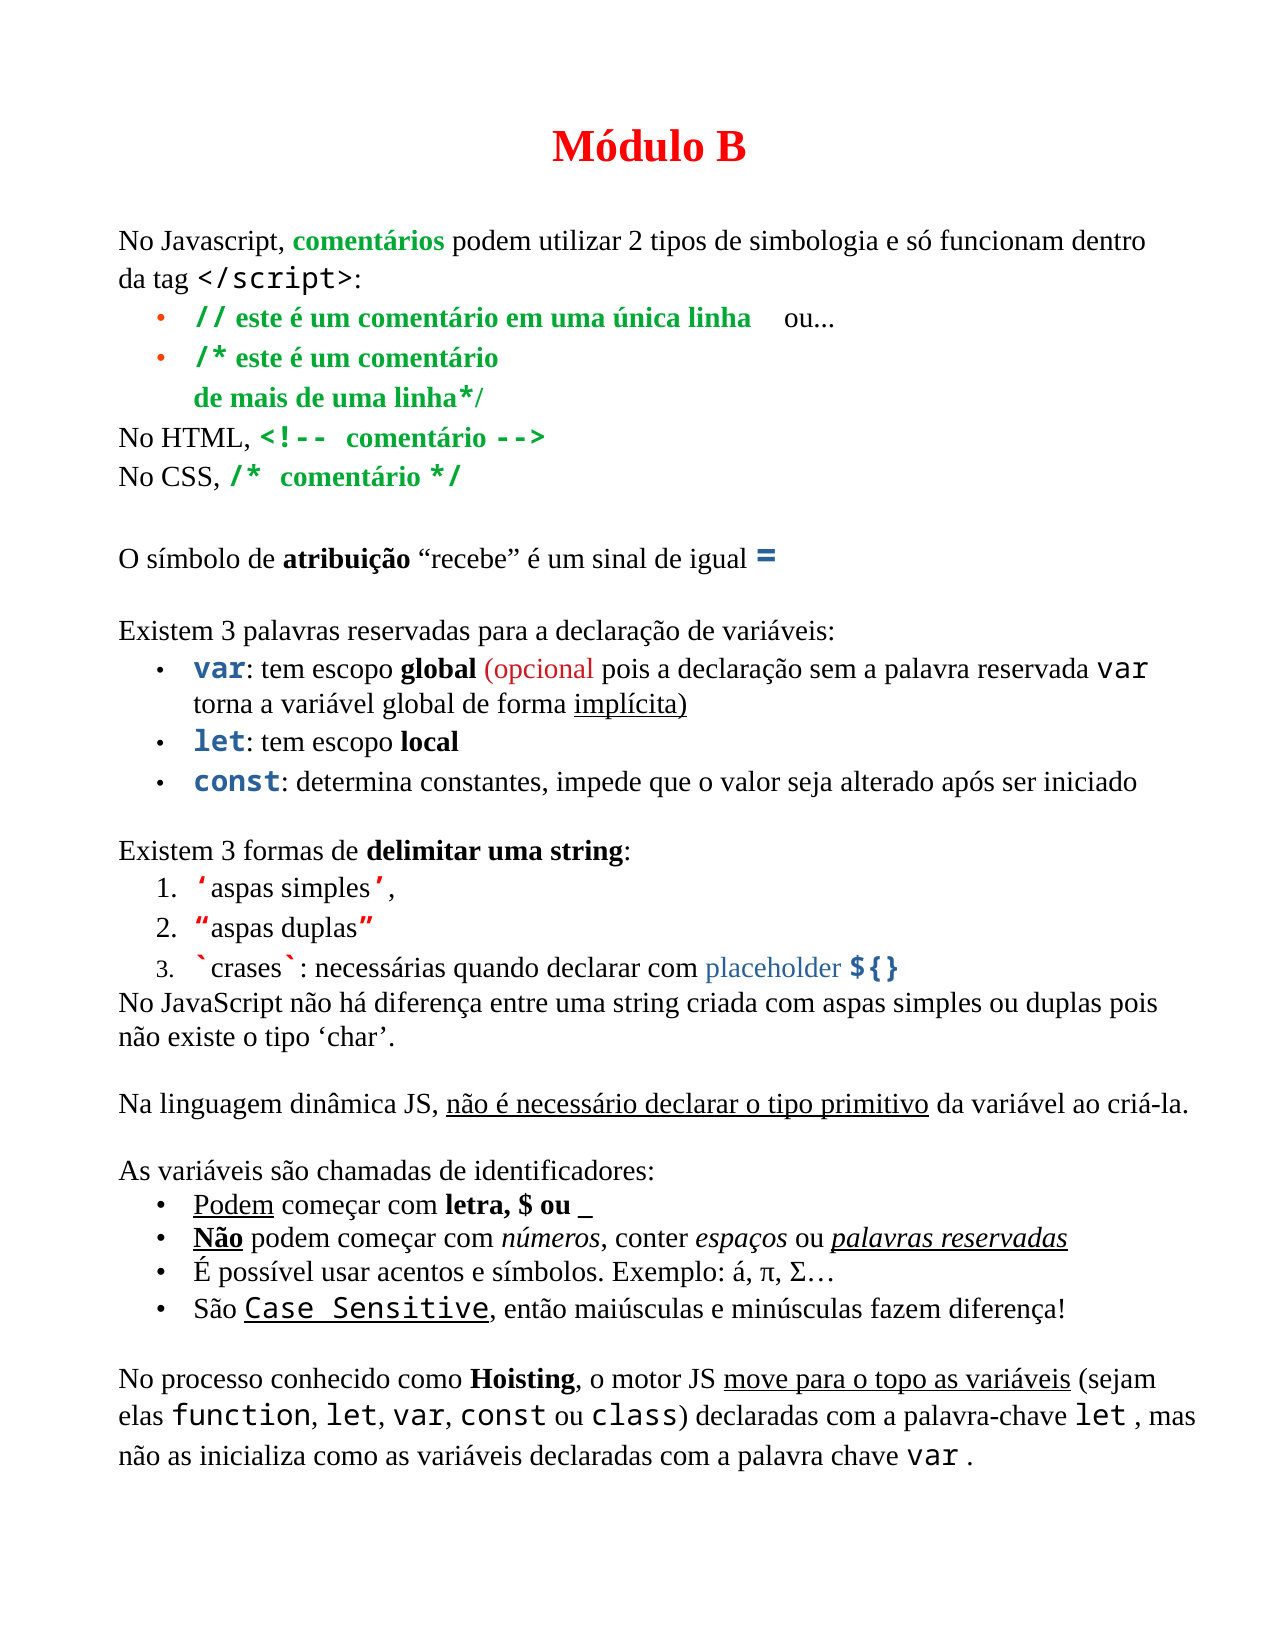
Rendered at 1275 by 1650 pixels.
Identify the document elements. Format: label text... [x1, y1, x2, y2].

text No processo conhecido como Hoisting, o motor JS move para o topo as variáveis (sejam elas function, let, var, const ou class) declaradas com a palavra-chave let , mas não as inicializa como as variáveis declaradas com a palavra chave var . [118, 1361, 1204, 1474]
text No Javascript, comentários podem utilizar 2 tipos de simbologia e só funcionam dentro da tag </script>: [118, 223, 1181, 297]
text No HTML, <!-- comentário --> [118, 416, 1181, 456]
text As variáveis são chamadas de identificadores: [118, 1153, 1181, 1187]
text Existem 3 formas de delimitar uma string: [118, 833, 1181, 867]
text Módulo B [118, 118, 1181, 171]
list // este é um comentário em uma única linha ou... [156, 297, 1181, 336]
list É possível usar acentos e símbolos. Exemplo: á, π, Σ… [156, 1254, 1181, 1287]
text No JavaScript não há diferença entre uma string criada com aspas simples ou duplas pois não existe o tipo ‘char’. [118, 986, 1181, 1053]
text Na linguagem dinâmica JS, não é necessário declarar o tipo primitivo da variável ao criá-la. [118, 1086, 1198, 1120]
list ‘aspas simples’, [156, 867, 1181, 906]
list let: tem escopo local [156, 720, 1181, 760]
list “aspas duplas” [156, 906, 1181, 946]
list Não podem começar com números, conter espaços ou palavras reservadas [156, 1220, 1181, 1254]
list /* este é um comentário [156, 336, 1181, 376]
list de mais de uma linha*/ [156, 376, 1181, 416]
text O símbolo de atribuição “recebe” é um sinal de igual = [118, 529, 1181, 580]
list var: tem escopo global (opcional pois a declaração sem a palavra reservada var torna a variável global de forma implícita) [156, 647, 1181, 720]
text Existem 3 palavras reservadas para a declaração de variáveis: [118, 613, 1181, 647]
list const: determina constantes, impede que o valor seja alterado após ser iniciado [156, 760, 1181, 799]
list São Case Sensitive, então maiúsculas e minúsculas fazem diferença! [156, 1287, 1181, 1327]
list Podem começar com letra, $ ou _ [156, 1187, 1181, 1220]
list `crases`: necessárias quando declarar com placeholder ${} [156, 946, 1181, 986]
text No CSS, /* comentário */ [118, 456, 1181, 495]
